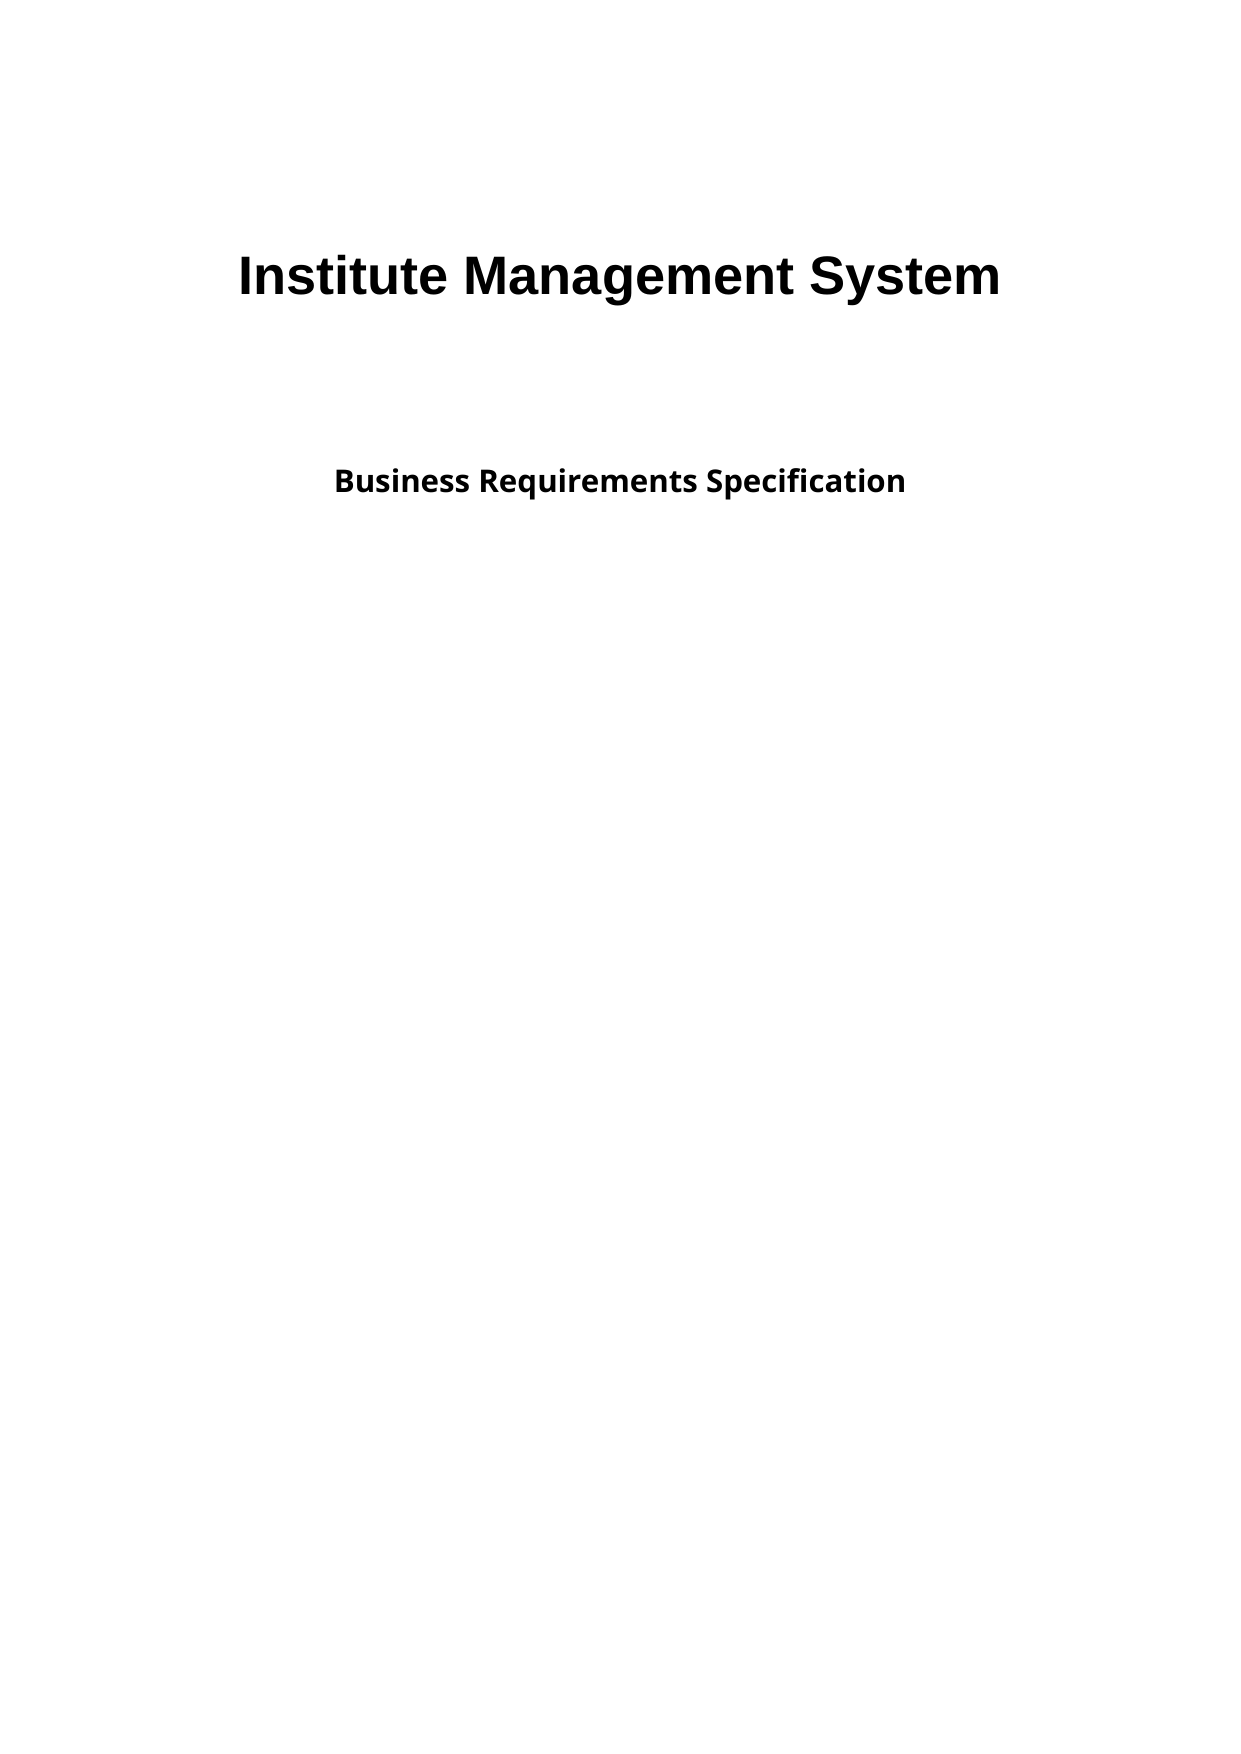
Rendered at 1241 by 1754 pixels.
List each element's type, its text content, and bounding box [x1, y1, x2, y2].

text Business Requirements Specification [118, 459, 1122, 502]
text Institute Management System [118, 243, 1122, 306]
